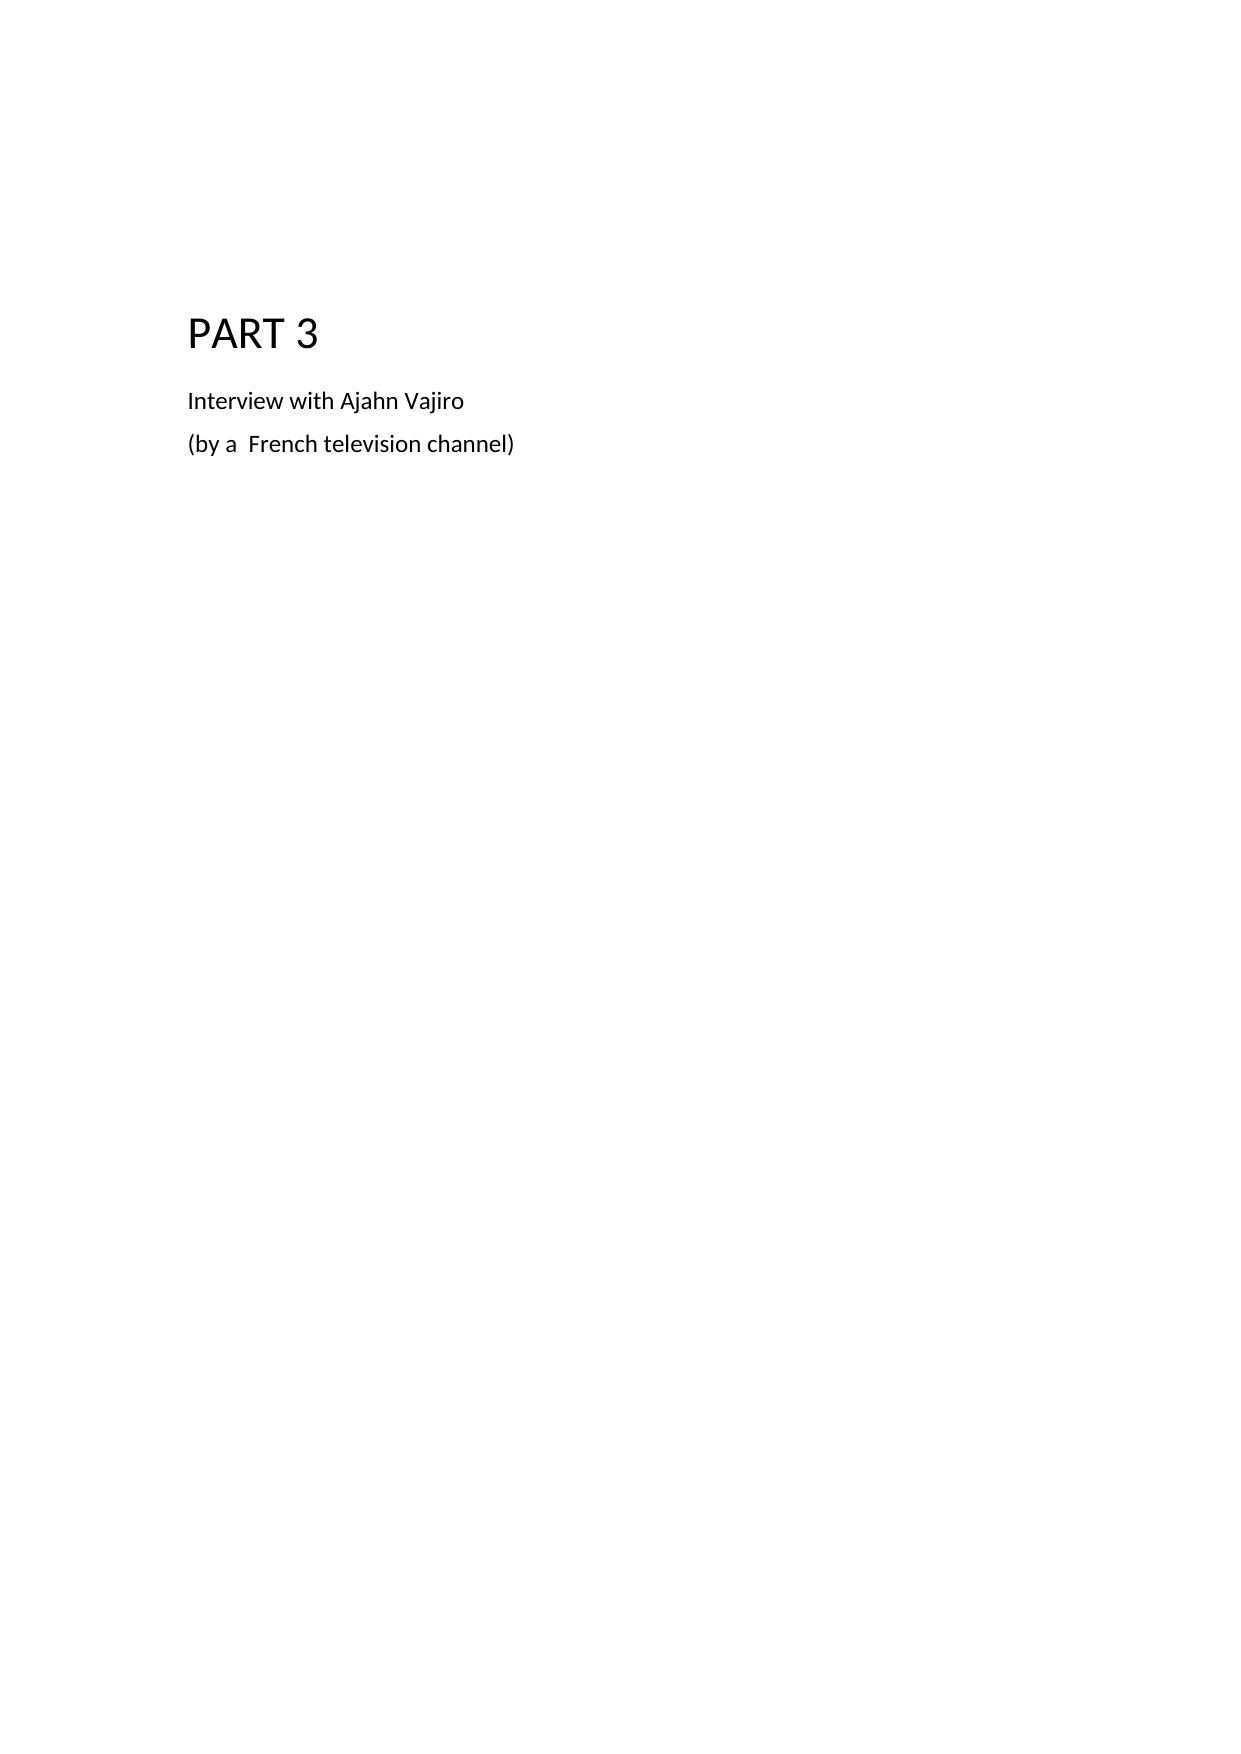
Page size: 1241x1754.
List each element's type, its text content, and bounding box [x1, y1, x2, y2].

text PART 3 [187, 304, 1053, 360]
text Interview with Ajahn Vajiro [187, 385, 1053, 416]
text (by a French television channel) [187, 428, 1053, 458]
